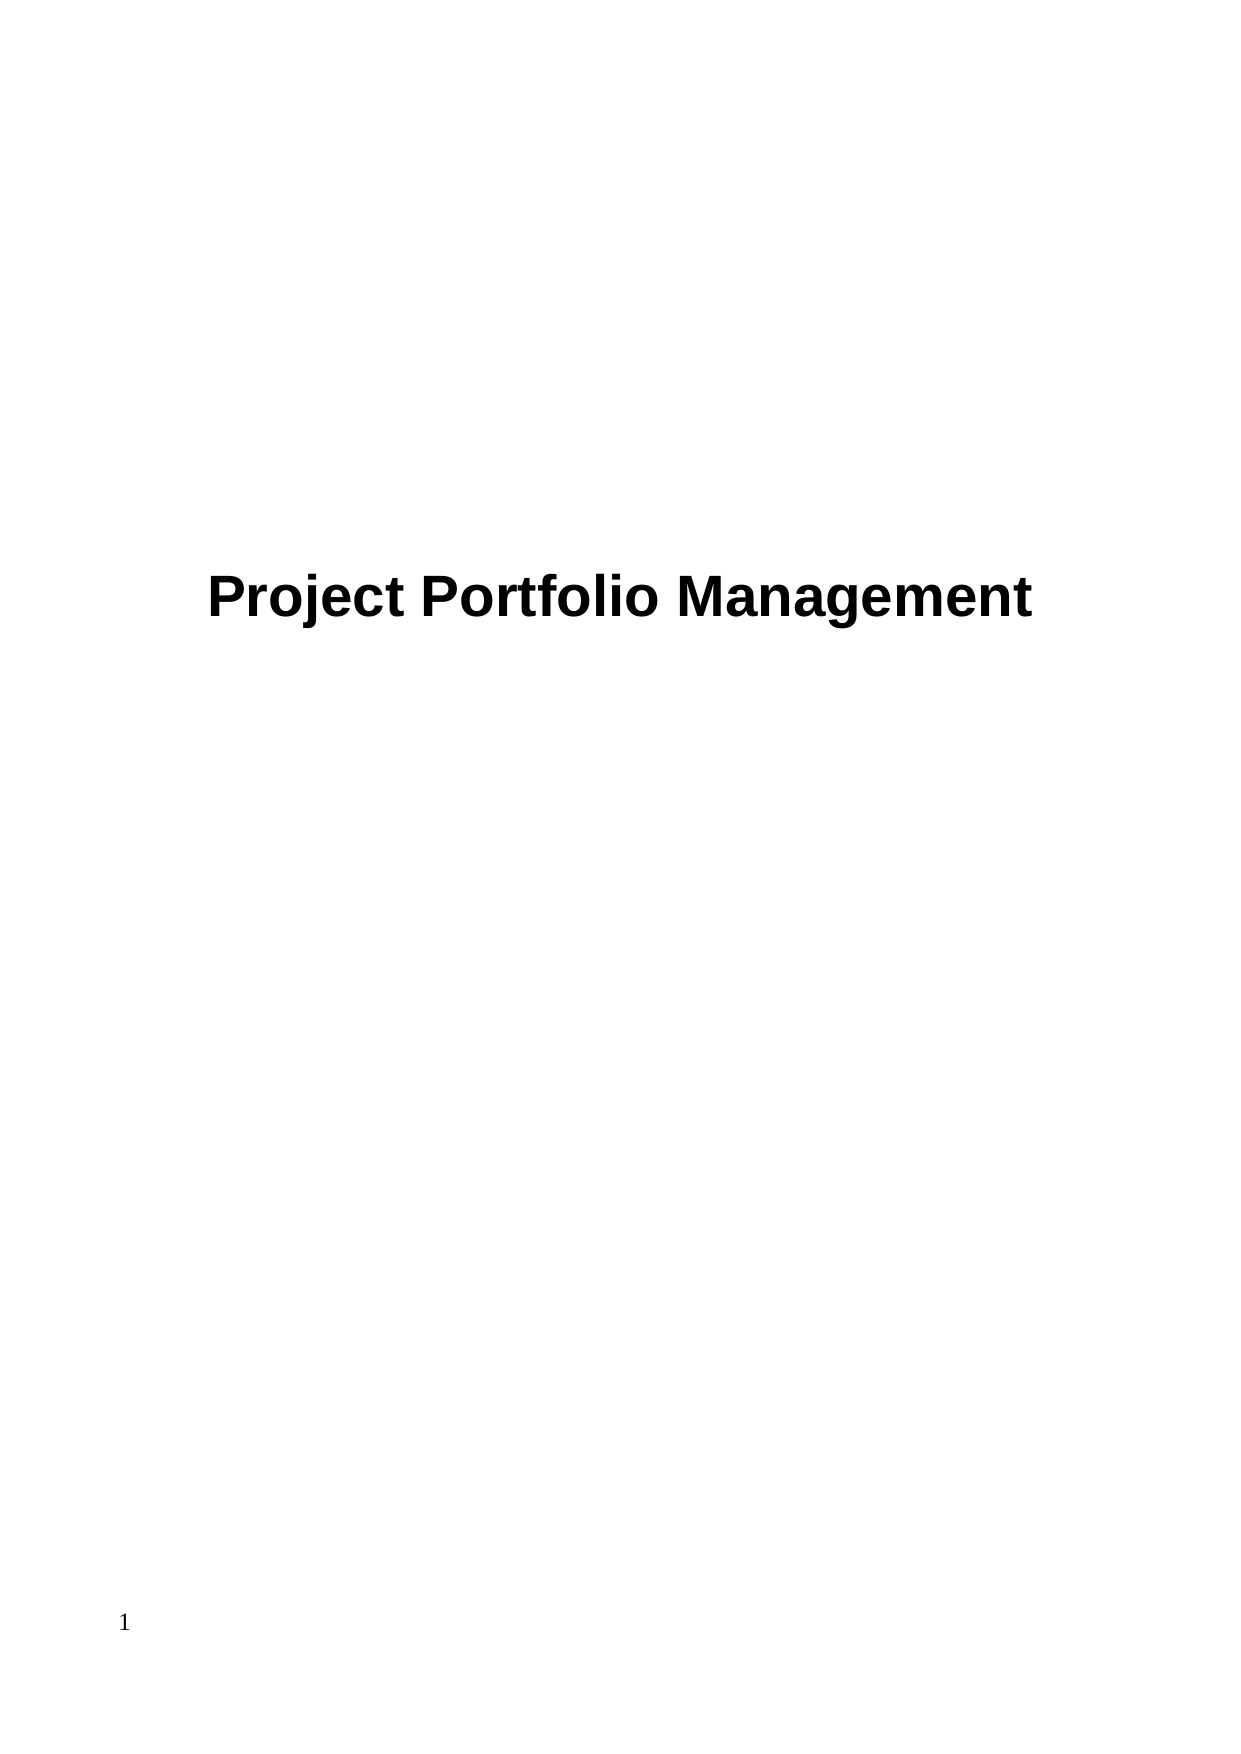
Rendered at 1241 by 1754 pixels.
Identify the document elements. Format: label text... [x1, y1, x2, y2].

title Project Portfolio Management [118, 561, 1122, 628]
